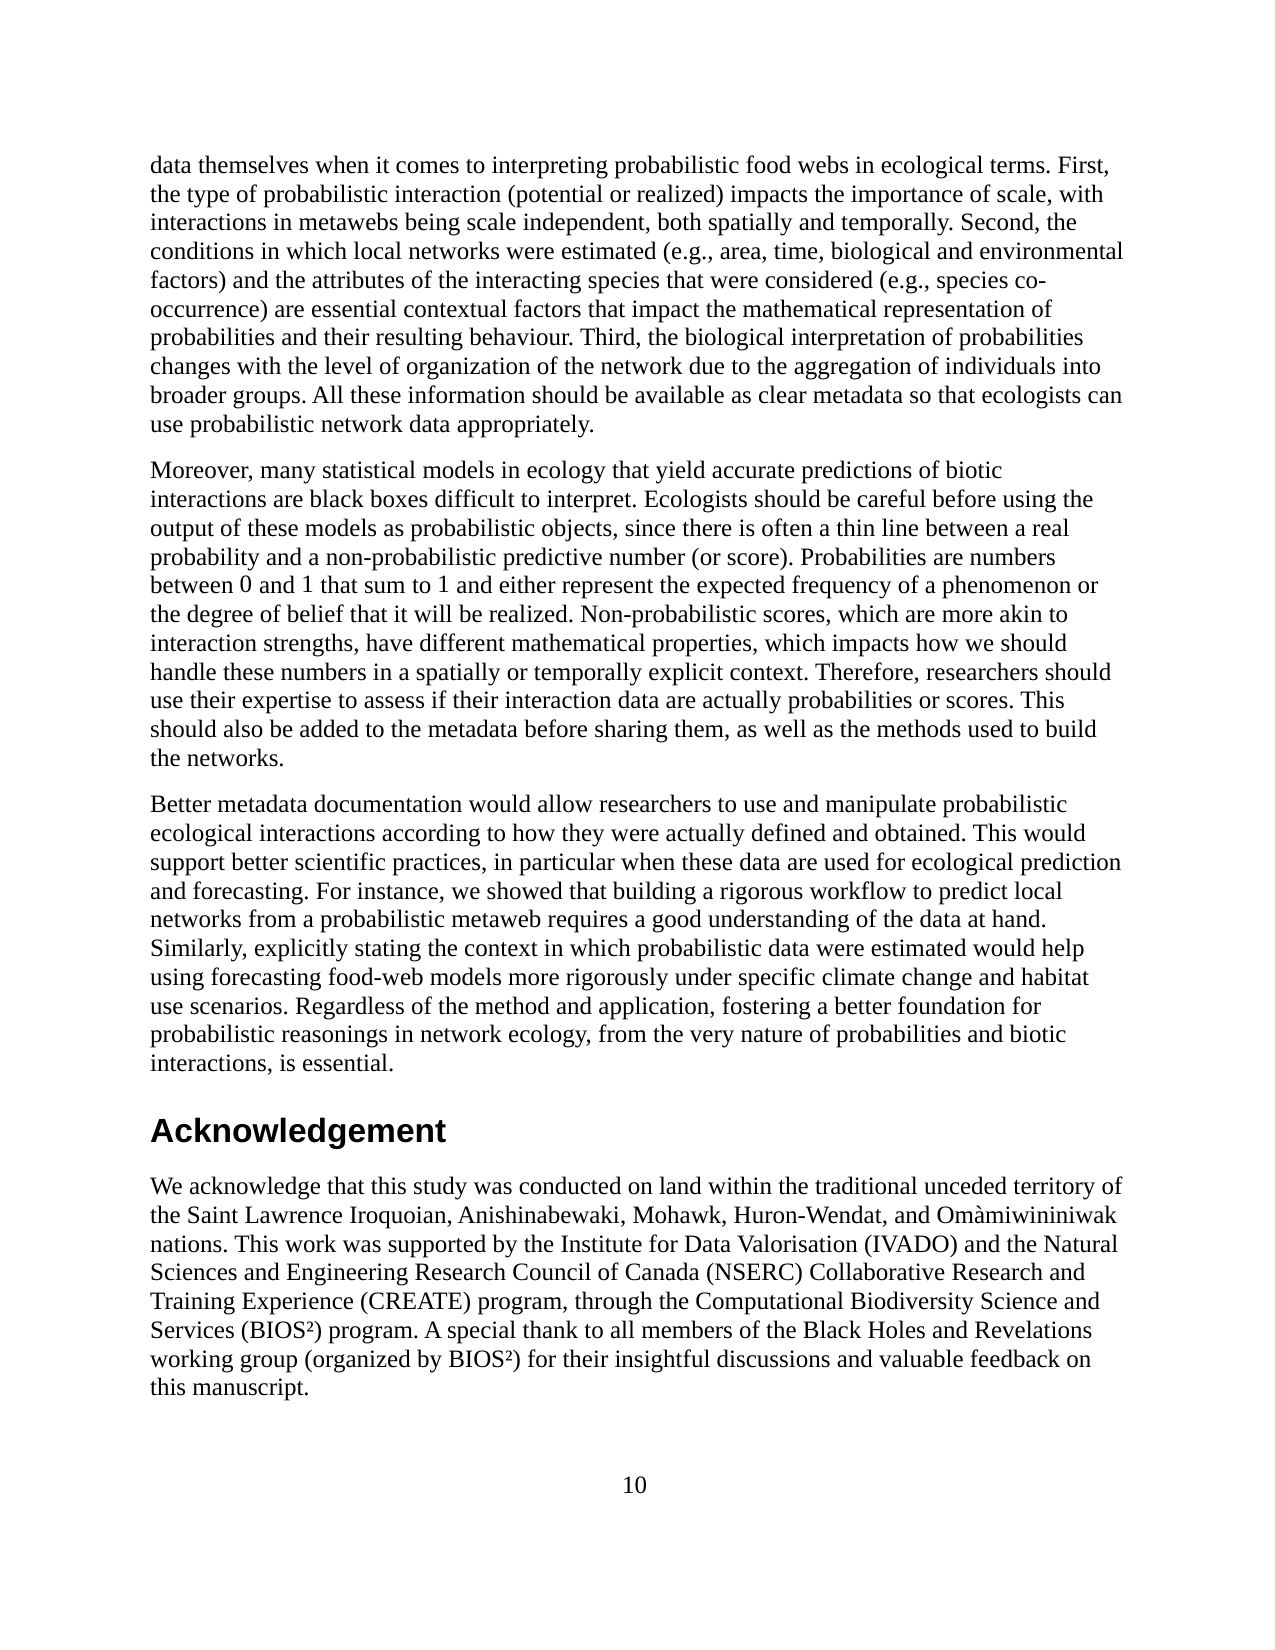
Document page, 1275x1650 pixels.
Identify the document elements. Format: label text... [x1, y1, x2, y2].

text We acknowledge that this study was conducted on land within the traditional unceded territory of the Saint Lawrence Iroquoian, Anishinabewaki, Mohawk, Huron-Wendat, and Omàmiwininiwak nations. This work was supported by the Institute for Data Valorisation (IVADO) and the Natural Sciences and Engineering Research Council of Canada (NSERC) Collaborative Research and Training Experience (CREATE) program, through the Computational Biodiversity Science and Services (BIOS²) program. A special thank to all members of the Black Holes and Revelations working group (organized by BIOS²) for their insightful discussions and valuable feedback on this manuscript. [150, 1171, 1125, 1401]
text Better metadata documentation would allow researchers to use and manipulate probabilistic ecological interactions according to how they were actually defined and obtained. This would support better scientific practices, in particular when these data are used for ecological prediction and forecasting. For instance, we showed that building a rigorous workflow to predict local networks from a probabilistic metaweb requires a good understanding of the data at hand. Similarly, explicitly stating the context in which probabilistic data were estimated would help using forecasting food-web models more rigorously under specific climate change and habitat use scenarios. Regardless of the method and application, fostering a better foundation for probabilistic reasonings in network ecology, from the very nature of probabilities and biotic interactions, is essential. [150, 789, 1125, 1077]
text data themselves when it comes to interpreting probabilistic food webs in ecological terms. First, the type of probabilistic interaction (potential or realized) impacts the importance of scale, with interactions in metawebs being scale independent, both spatially and temporally. Second, the conditions in which local networks were estimated (e.g., area, time, biological and environmental factors) and the attributes of the interacting species that were considered (e.g., species co-occurrence) are essential contextual factors that impact the mathematical representation of probabilities and their resulting behaviour. Third, the biological interpretation of probabilities changes with the level of organization of the network due to the aggregation of individuals into broader groups. All these information should be available as clear metadata so that ecologists can use probabilistic network data appropriately. [150, 150, 1125, 437]
subtitle Acknowledgement [150, 1111, 1125, 1150]
text Moreover, many statistical models in ecology that yield accurate predictions of biotic interactions are black boxes difficult to interpret. Ecologists should be careful before using the output of these models as probabilistic objects, since there is often a thin line between a real probability and a non-probabilistic predictive number (or score). Probabilities are numbers between and that sum to and either represent the expected frequency of a phenomenon or the degree of belief that it will be realized. Non-probabilistic scores, which are more akin to interaction strengths, have different mathematical properties, which impacts how we should handle these numbers in a spatially or temporally explicit context. Therefore, researchers should use their expertise to assess if their interaction data are actually probabilities or scores. This should also be added to the metadata before sharing them, as well as the methods used to build the networks. [150, 455, 1125, 772]
